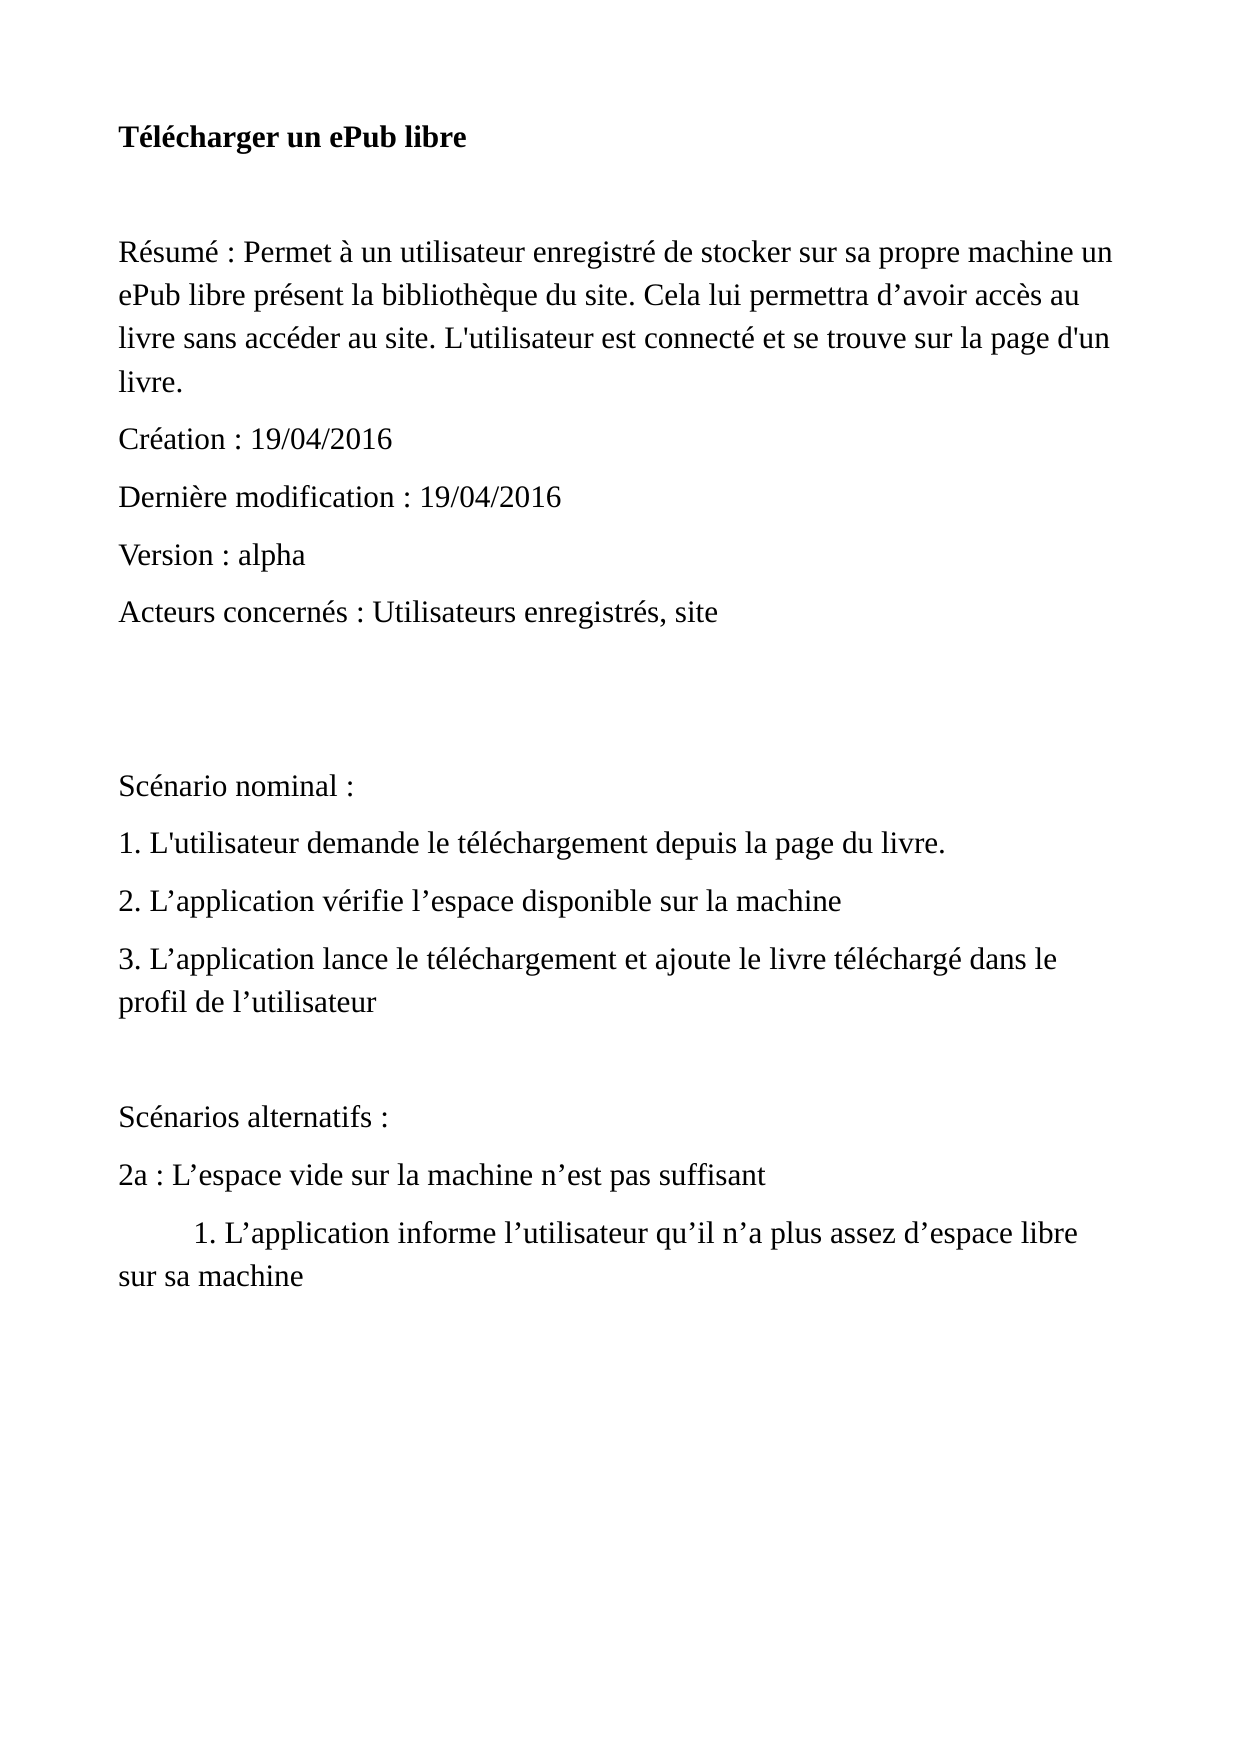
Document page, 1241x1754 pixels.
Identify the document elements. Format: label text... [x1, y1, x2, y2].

text Scénario nominal : [118, 767, 1122, 803]
text 2a : L’espace vide sur la machine n’est pas suffisant [118, 1156, 1122, 1192]
text Version : alpha [118, 536, 1122, 572]
text Résumé : Permet à un utilisateur enregistré de stocker sur sa propre machine un ePub libre présent la bibliothèque du site. Cela lui permettra d’avoir accès au livre sans accéder au site. L'utilisateur est connecté et se trouve sur la page d'un livre. [118, 233, 1122, 399]
text Scénarios alternatifs : [118, 1098, 1122, 1134]
text 2. L’application vérifie l’espace disponible sur la machine [118, 882, 1122, 918]
text Télécharger un ePub libre [118, 118, 1122, 154]
text Dernière modification : 19/04/2016 [118, 478, 1122, 514]
text 3. L’application lance le téléchargement et ajoute le livre téléchargé dans le profil de l’utilisateur [118, 940, 1122, 1019]
text Acteurs concernés : Utilisateurs enregistrés, site [118, 594, 1122, 630]
text Création : 19/04/2016 [118, 421, 1122, 457]
text 1. L'utilisateur demande le téléchargement depuis la page du livre. [118, 824, 1122, 861]
text 1. L’application informe l’utilisateur qu’il n’a plus assez d’espace libre sur sa machine [118, 1214, 1122, 1293]
